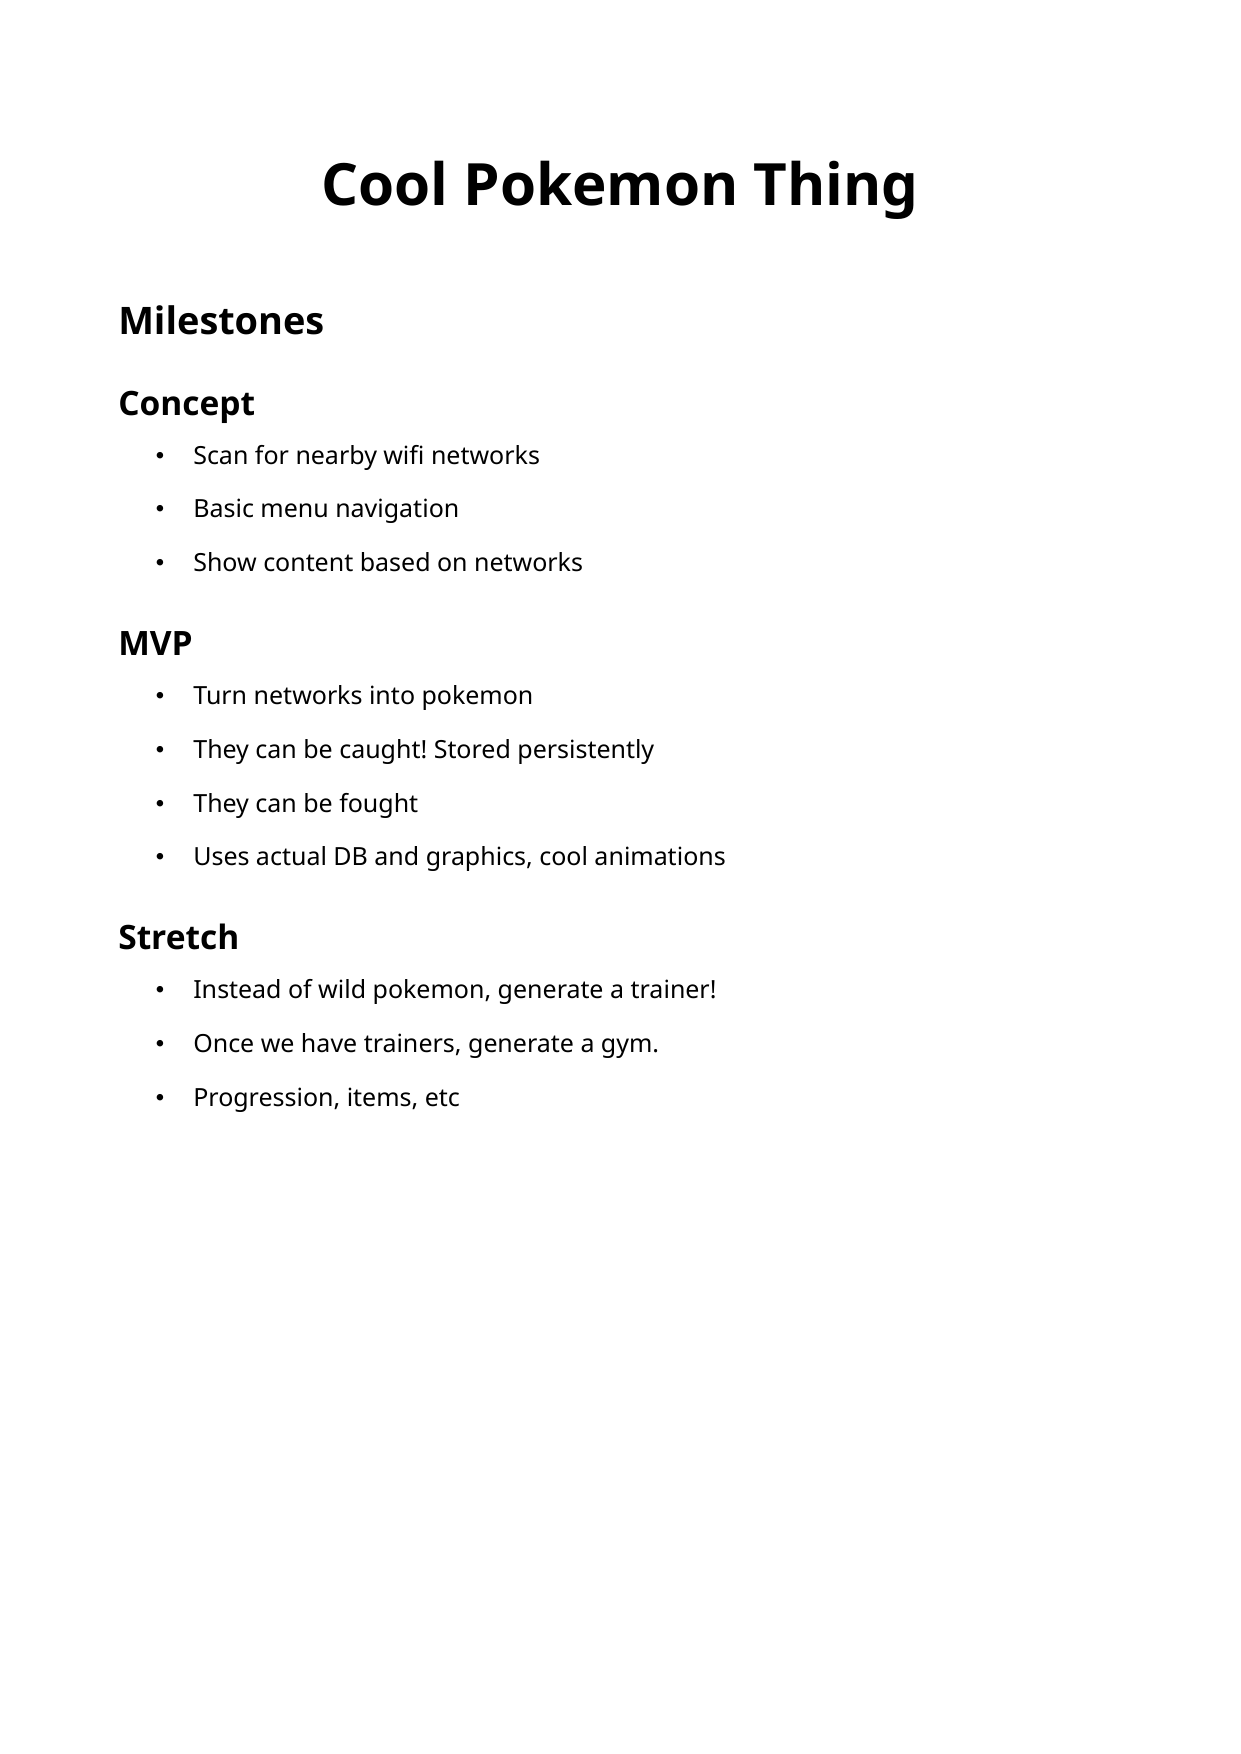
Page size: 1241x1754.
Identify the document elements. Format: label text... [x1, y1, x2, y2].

subtitle Milestones [118, 294, 1122, 346]
subtitle Stretch [118, 913, 1122, 959]
list Progression, items, etc [156, 1079, 1122, 1113]
list Basic menu navigation [156, 491, 1122, 525]
list Turn networks into pokemon [156, 678, 1122, 712]
subtitle MVP [118, 619, 1122, 665]
list Show content based on networks [156, 545, 1122, 579]
list Scan for nearby wifi networks [156, 437, 1122, 471]
list Once we have trainers, generate a gym. [156, 1026, 1122, 1059]
title Cool Pokemon Thing [118, 143, 1122, 223]
list They can be caught! Stored persistently [156, 731, 1122, 766]
list Instead of wild pokemon, generate a trainer! [156, 972, 1122, 1006]
subtitle Concept [118, 379, 1122, 425]
list They can be fought [156, 785, 1122, 819]
list Uses actual DB and graphics, cool animations [156, 839, 1122, 873]
